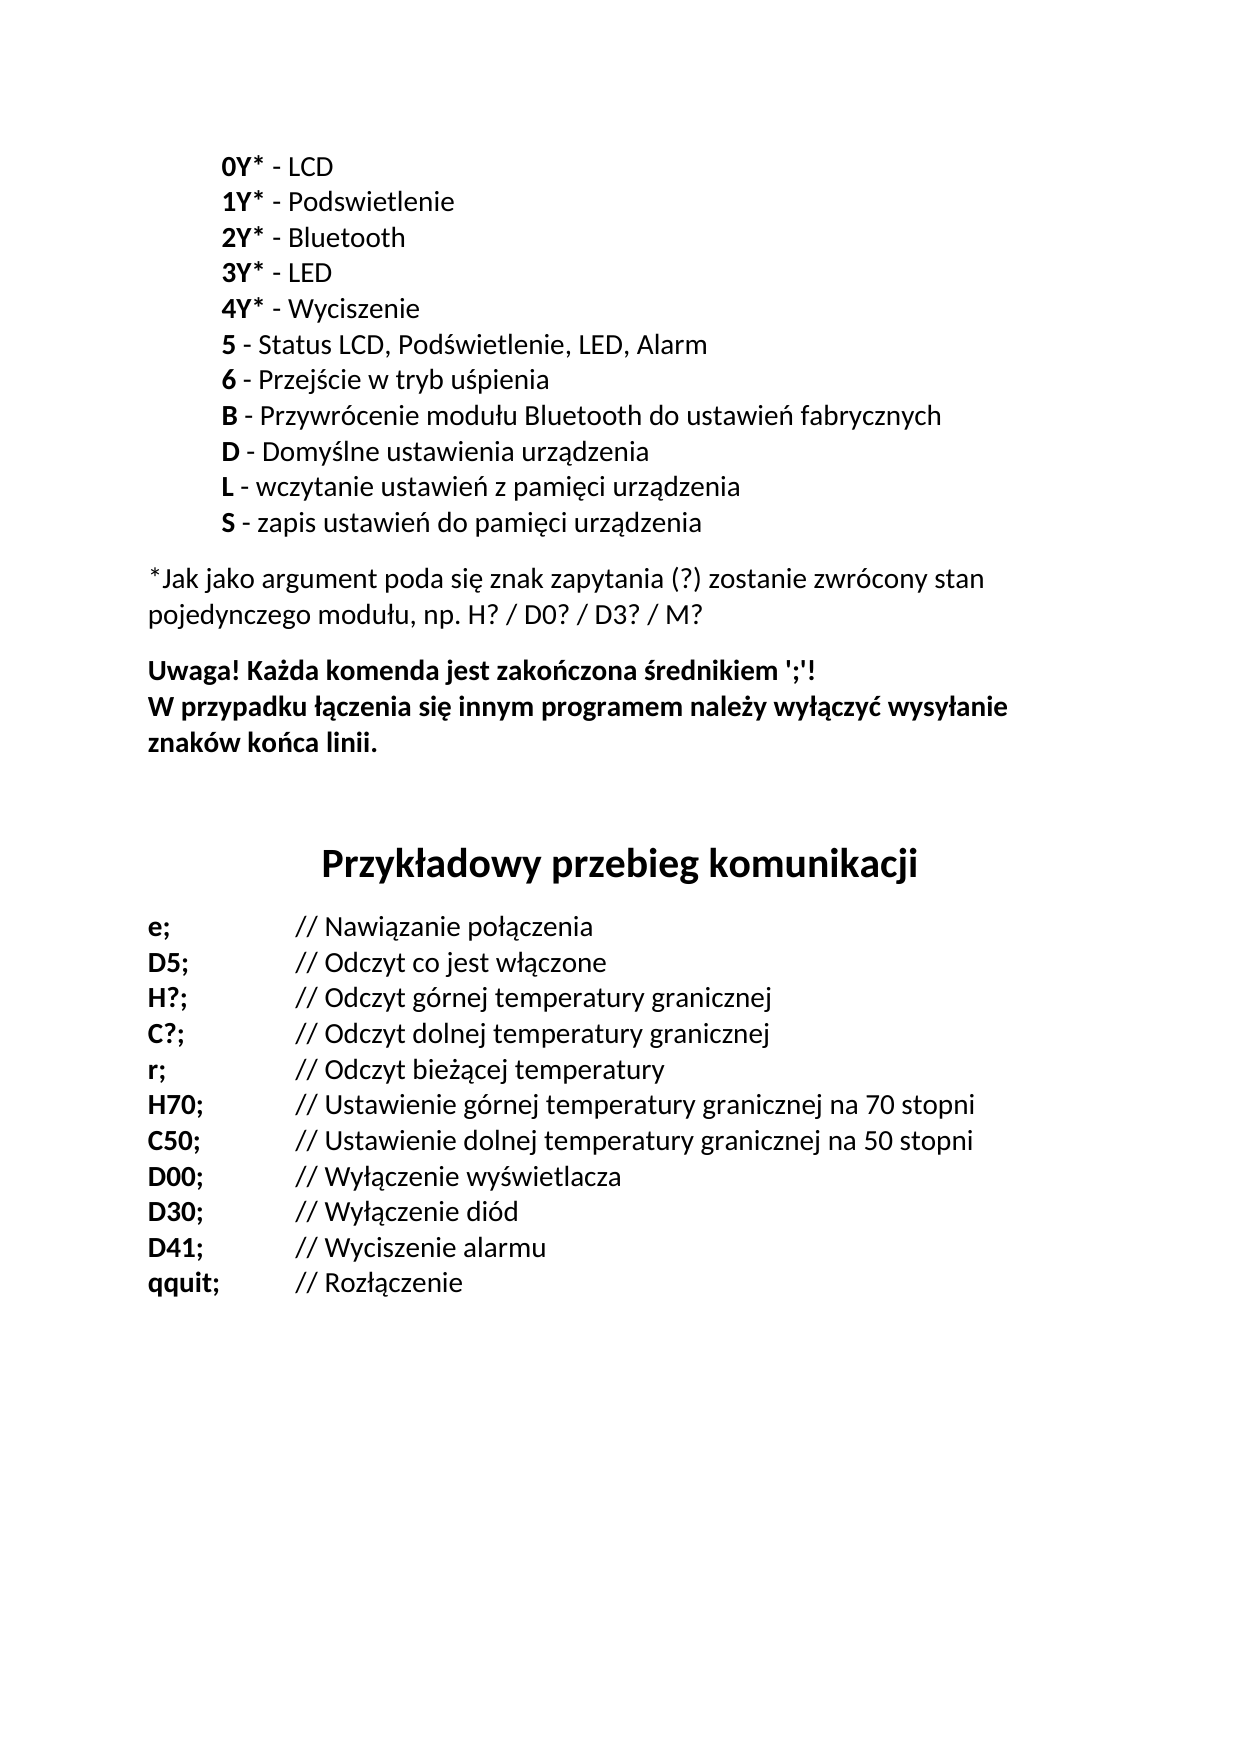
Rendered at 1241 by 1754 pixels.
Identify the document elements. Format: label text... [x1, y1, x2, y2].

text 0Y* - LCD 1Y* - Podswietlenie 2Y* - Bluetooth 3Y* - LED 4Y* - Wyciszenie 5 - Status LCD, Podświetlenie, LED, Alarm 6 - Przejście w tryb uśpienia B - Przywrócenie modułu Bluetooth do ustawień fabrycznych D - Domyślne ustawienia urządzenia L - wczytanie ustawień z pamięci urządzenia S - zapis ustawień do pamięci urządzenia [148, 148, 1093, 539]
text Uwaga! Każda komenda jest zakończona średnikiem ';'! W przypadku łączenia się innym programem należy wyłączyć wysyłanie znaków końca linii. [148, 652, 1093, 759]
text Przykładowy przebieg komunikacji [148, 837, 1093, 887]
text e; // Nawiązanie połączenia D5; // Odczyt co jest włączone H?; // Odczyt górnej temperatury granicznej C?; // Odczyt dolnej temperatury granicznej r; // Odczyt bieżącej temperatury H70; // Ustawienie górnej temperatury granicznej na 70 stopni C50; // Ustawienie dolnej temperatury granicznej na 50 stopni D00; // Wyłączenie wyświetlacza D30; // Wyłączenie diód D41; // Wyciszenie alarmu qquit; // Rozłączenie [148, 908, 1093, 1300]
text *Jak jako argument poda się znak zapytania (?) zostanie zwrócony stan pojedynczego modułu, np. H? / D0? / D3? / M? [148, 560, 1093, 632]
